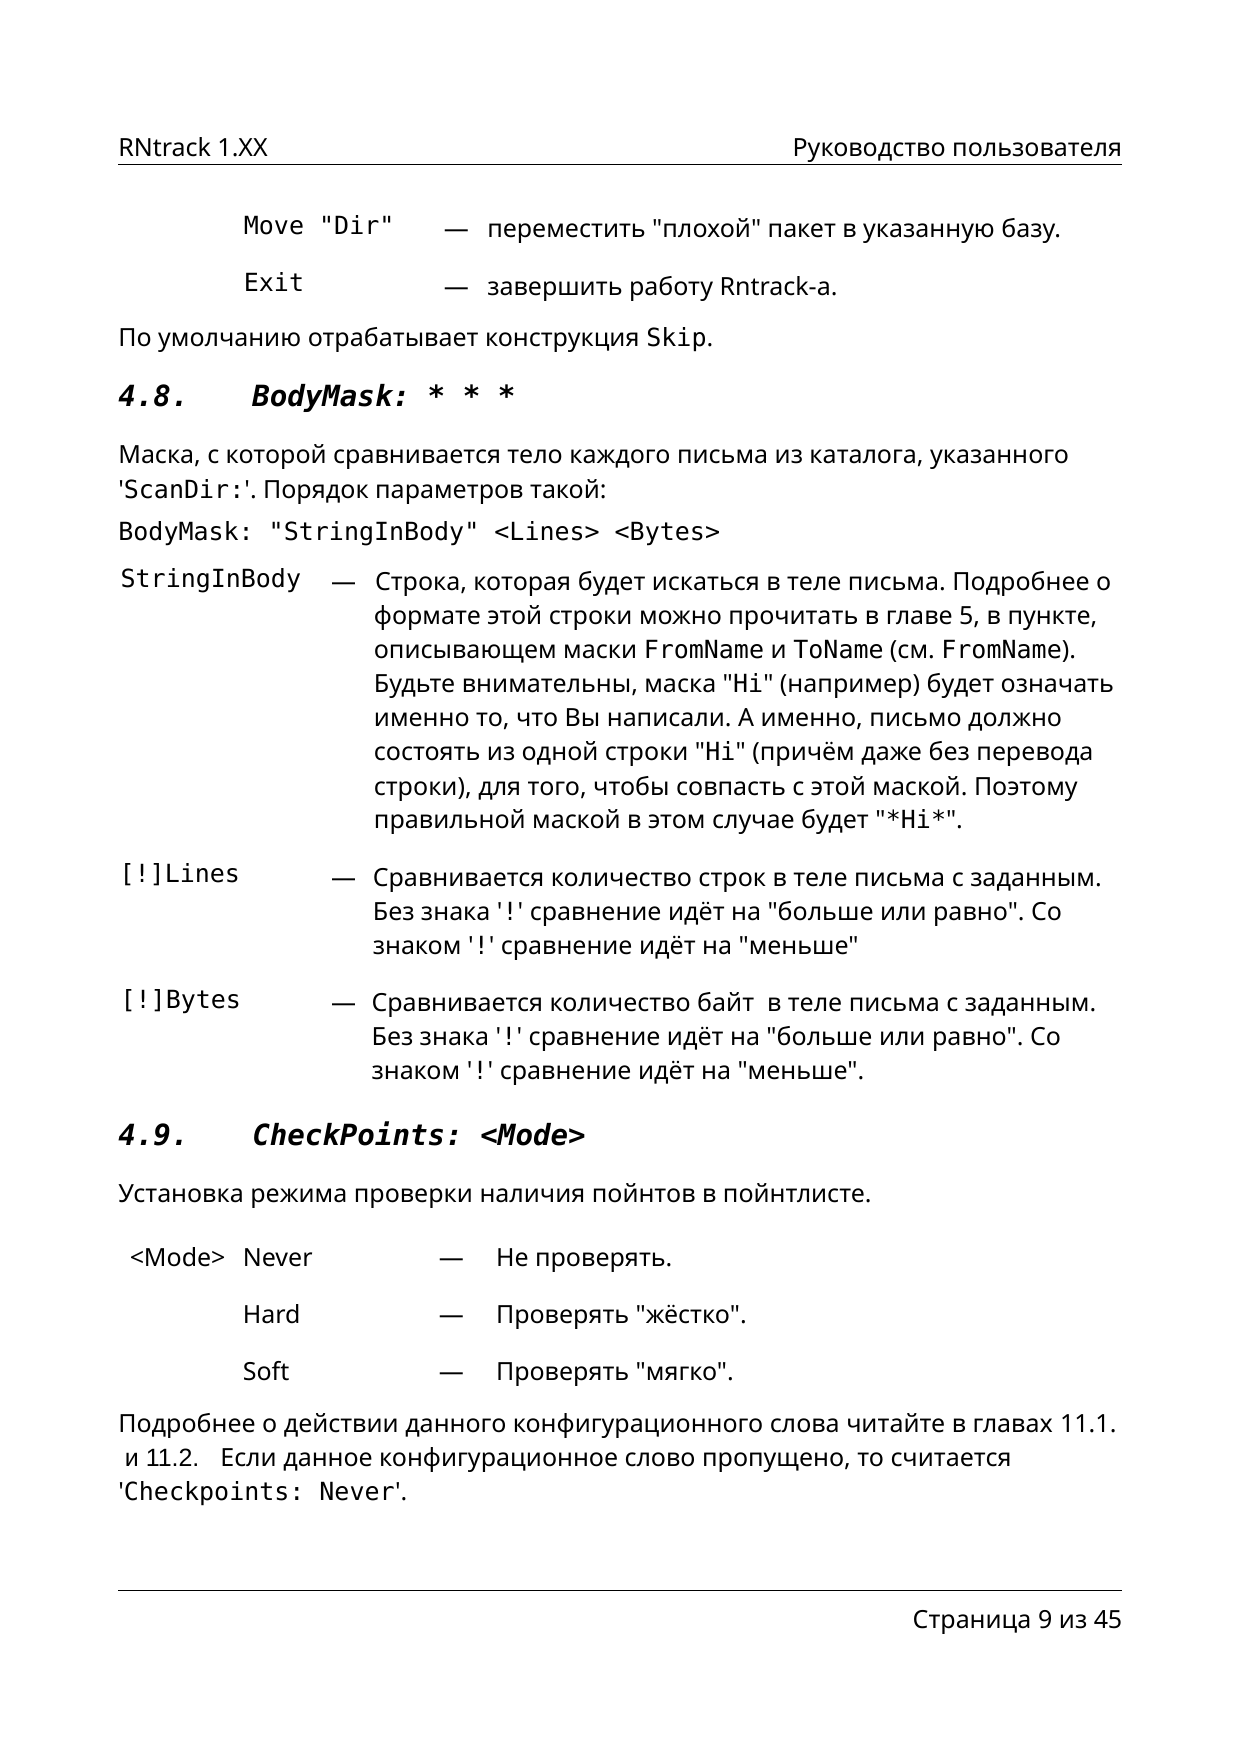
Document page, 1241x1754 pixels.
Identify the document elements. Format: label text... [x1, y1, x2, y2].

table_cell Hard [237, 1279, 412, 1336]
table_cell Сравнивается количество строк в теле письма с заданным. Без знака '!' сравнение идёт на "больше или равно". Со знаком '!' сравнение идёт на "меньше" [366, 842, 1122, 967]
text По умолчанию отрабатывает конструкция Skip. [118, 320, 1122, 354]
table_cell Exit [238, 251, 431, 308]
subtitle BodyMask: * * * [118, 379, 1122, 413]
text Маска, с которой сравнивается тело каждого письма из каталога, указанного 'ScanDir:'. Порядок параметров такой: [118, 437, 1122, 505]
table_cell [118, 194, 238, 251]
table_header Строка, которая будет искаться в теле письма. Подробнее о формате этой строки можно прочитать в главе 5, в пункте, описывающем маски FromName и ToName (см. FromName). Будьте внимательны, маска "Hi" (например) будет означать именно то, что Вы написали. А именно, письмо должно состоять из одной строки "Hi" (причём даже без перевода строки), для того, чтобы совпасть с этой маской. Поэтому правильной маской в этом случае будет "*Hi*". [366, 546, 1122, 842]
table_cell — [325, 968, 366, 1093]
table_cell Проверять "жёстко". [490, 1279, 1122, 1336]
table_cell — [431, 251, 481, 308]
table_header <Mode> [118, 1222, 237, 1279]
text BodyMask: "StringInBody" <Lines> <Bytes> [118, 517, 1122, 546]
table_cell переместить "плохой" пакет в указанную базу. [481, 194, 1122, 251]
table_cell — [412, 1279, 490, 1336]
table_header — [325, 546, 366, 842]
table_cell — [412, 1336, 490, 1394]
table_cell — [325, 842, 366, 967]
table_header Never [237, 1222, 412, 1279]
table_header StringInBody [118, 546, 325, 842]
table_cell [118, 251, 238, 308]
table_cell завершить работу Rntrack-а. [481, 251, 1122, 308]
text Установка режима проверки наличия пойнтов в пойнтлисте. [118, 1176, 1122, 1210]
table_cell — [431, 194, 481, 251]
table_cell [118, 1279, 237, 1336]
table_cell [!]Lines [118, 842, 325, 967]
table_header — [412, 1222, 490, 1279]
table_header Не проверять. [490, 1222, 1122, 1279]
subtitle CheckPoints: <Mode> [118, 1118, 1122, 1152]
table_cell Сравнивается количество байт в теле письма с заданным. Без знака '!' сравнение идёт на "больше или равно". Со знаком '!' сравнение идёт на "меньше". [366, 968, 1122, 1093]
table_cell [118, 1336, 237, 1394]
table_cell [!]Bytes [118, 968, 325, 1093]
table_cell Soft [237, 1336, 412, 1394]
table_cell Move "Dir" [238, 194, 431, 251]
table_cell Проверять "мягко". [490, 1336, 1122, 1394]
text Подробнее о действии данного конфигурационного слова читайте в главах 11.1. и 11.2. Если данное конфигурационное слово пропущено, то считается 'Checkpoints: Never'. [118, 1406, 1122, 1508]
